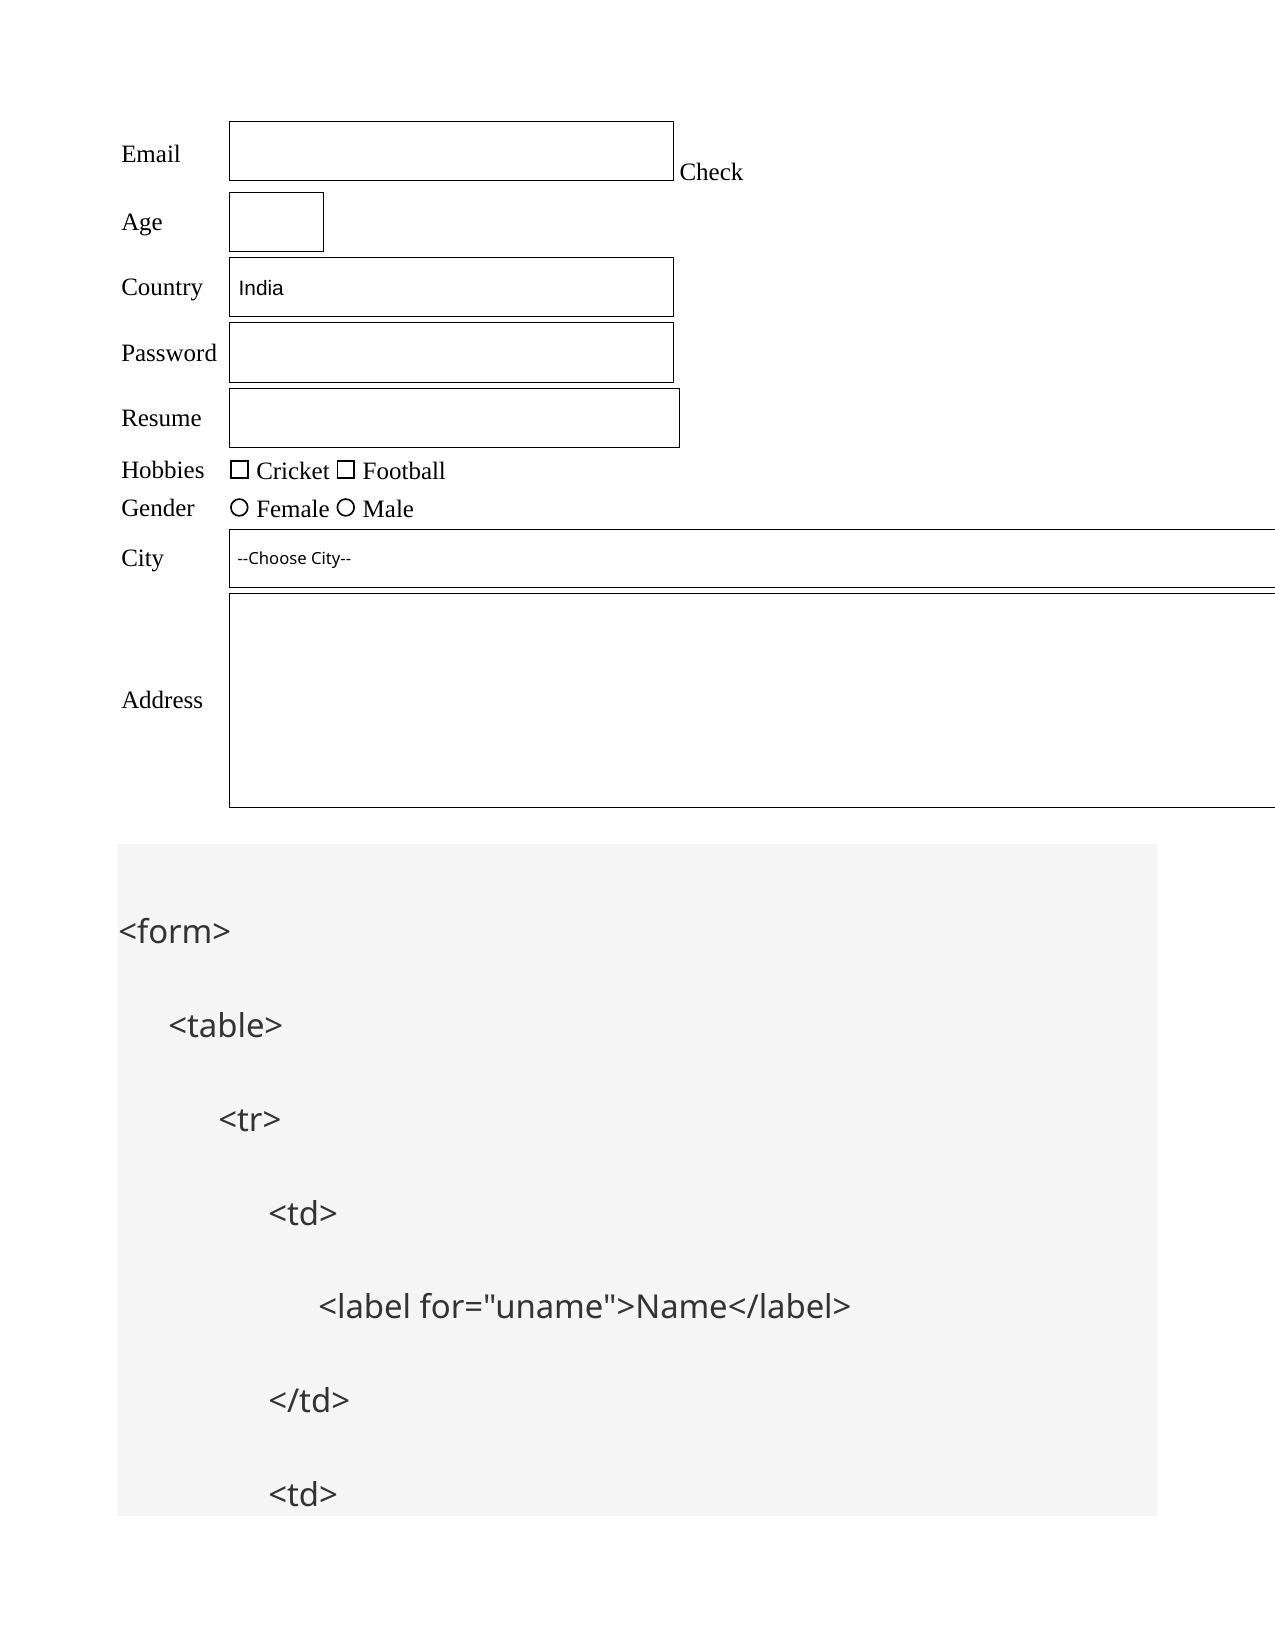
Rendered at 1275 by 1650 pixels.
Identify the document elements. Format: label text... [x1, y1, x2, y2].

text <form> [118, 908, 1157, 953]
text <td> [118, 1471, 1157, 1516]
table_cell [226, 590, 1275, 810]
table_cell Password [118, 320, 226, 385]
text <tr> [118, 1096, 1157, 1141]
table_cell [226, 189, 1275, 254]
table_cell Female Male [226, 488, 1275, 526]
text <table> [118, 1002, 1157, 1047]
table_cell Email [118, 118, 226, 189]
table_cell [226, 254, 1275, 319]
table_cell Age [118, 189, 226, 254]
text <label for="uname">Name</label> [118, 1283, 1157, 1328]
table_cell City [118, 526, 226, 590]
table_cell Address [118, 590, 226, 810]
table_cell [226, 526, 1275, 590]
table_cell [226, 320, 1275, 385]
table_cell [226, 810, 1275, 844]
text <td> [118, 1190, 1157, 1234]
table_cell [226, 385, 1275, 450]
text </td> [118, 1377, 1157, 1422]
table_cell Check [226, 118, 1275, 189]
table_cell Gender [118, 488, 226, 526]
table_cell Hobbies [118, 450, 226, 488]
table_cell Cricket Football [226, 450, 1275, 488]
table_cell [118, 810, 226, 844]
table_cell Country [118, 254, 226, 319]
table_cell Resume [118, 385, 226, 450]
